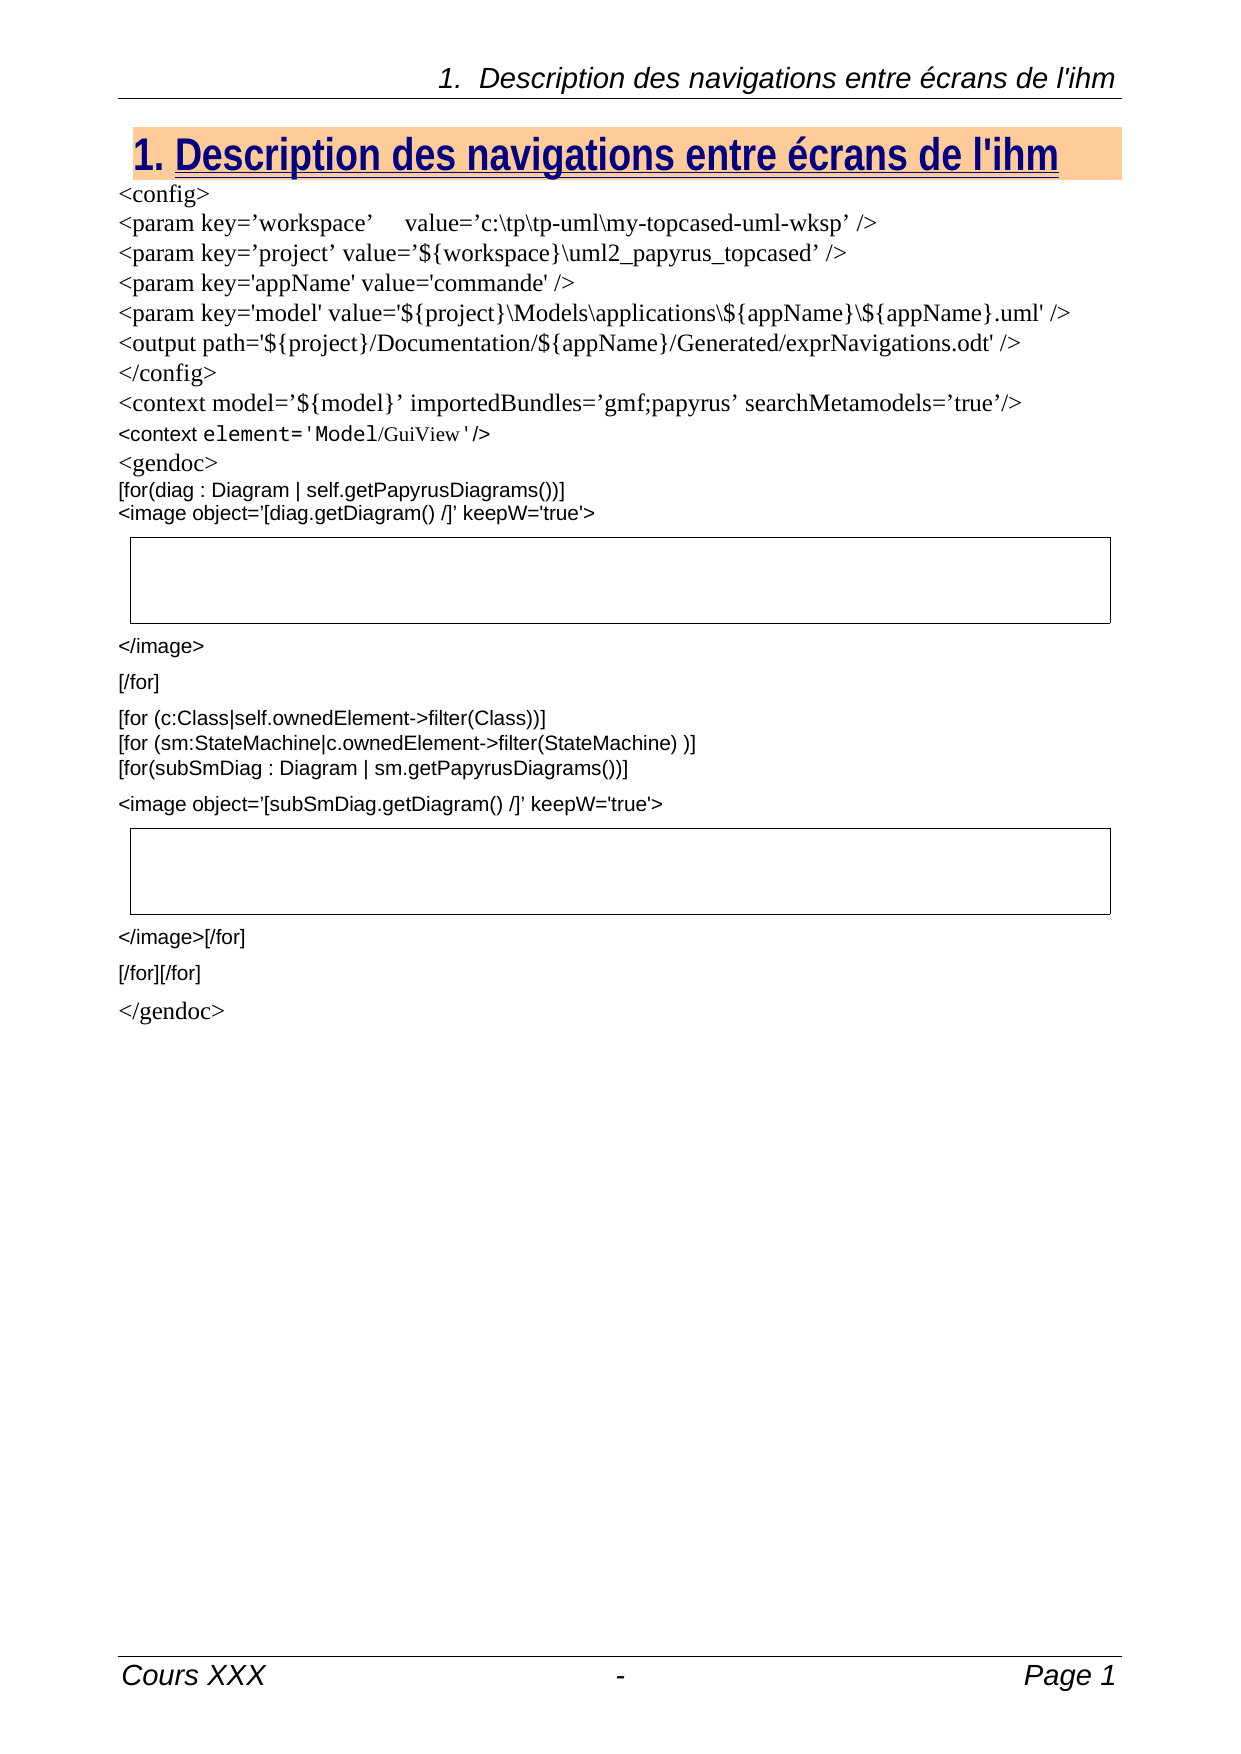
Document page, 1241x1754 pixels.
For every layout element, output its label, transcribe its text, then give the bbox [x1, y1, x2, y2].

text [for (sm:StateMachine|c.ownedElement->filter(StateMachine) )] [118, 732, 1122, 755]
text </gendoc> [118, 997, 1122, 1025]
text <param key=’project’ value=’${workspace}\uml2_papyrus_topcased’ /> [118, 239, 1122, 267]
text [for(diag : Diagram | self.getPapyrusDiagrams())] [118, 479, 1122, 502]
text <param key=’workspace’ value=’c:\tp\tp-uml\my-topcased-uml-wksp’ /> [118, 209, 1122, 237]
text [for (c:Class|self.ownedElement->filter(Class))] [118, 706, 1122, 730]
text <param key='model' value='${project}\Models\applications\${appName}\${appName}.uml' /> [118, 299, 1122, 327]
text <config> [118, 180, 1122, 207]
subtitle Description des navigations entre écrans de l'ihm [133, 127, 1122, 180]
text <output path='${project}/Documentation/${appName}/Generated/exprNavigations.odt' /> [118, 329, 1122, 357]
text <param key='appName' value='commande' /> [118, 269, 1122, 297]
text <image object=’[diag.getDiagram() /]’ keepW='true'></image> [118, 502, 1122, 658]
text [for(subSmDiag : Diagram | sm.getPapyrusDiagrams())] [118, 757, 1122, 780]
text <image object=’[subSmDiag.getDiagram() /]’ keepW='true'></image>[/for] [118, 793, 1122, 949]
text [/for] [118, 671, 1122, 694]
text <context element='Model/GuiView'/> [118, 419, 1122, 447]
text [/for][/for] [118, 962, 1122, 985]
text </config> [118, 359, 1122, 387]
text <context model=’${model}’ importedBundles=’gmf;papyrus’ searchMetamodels=’true’/> [118, 389, 1122, 417]
text <gendoc> [118, 449, 1122, 477]
